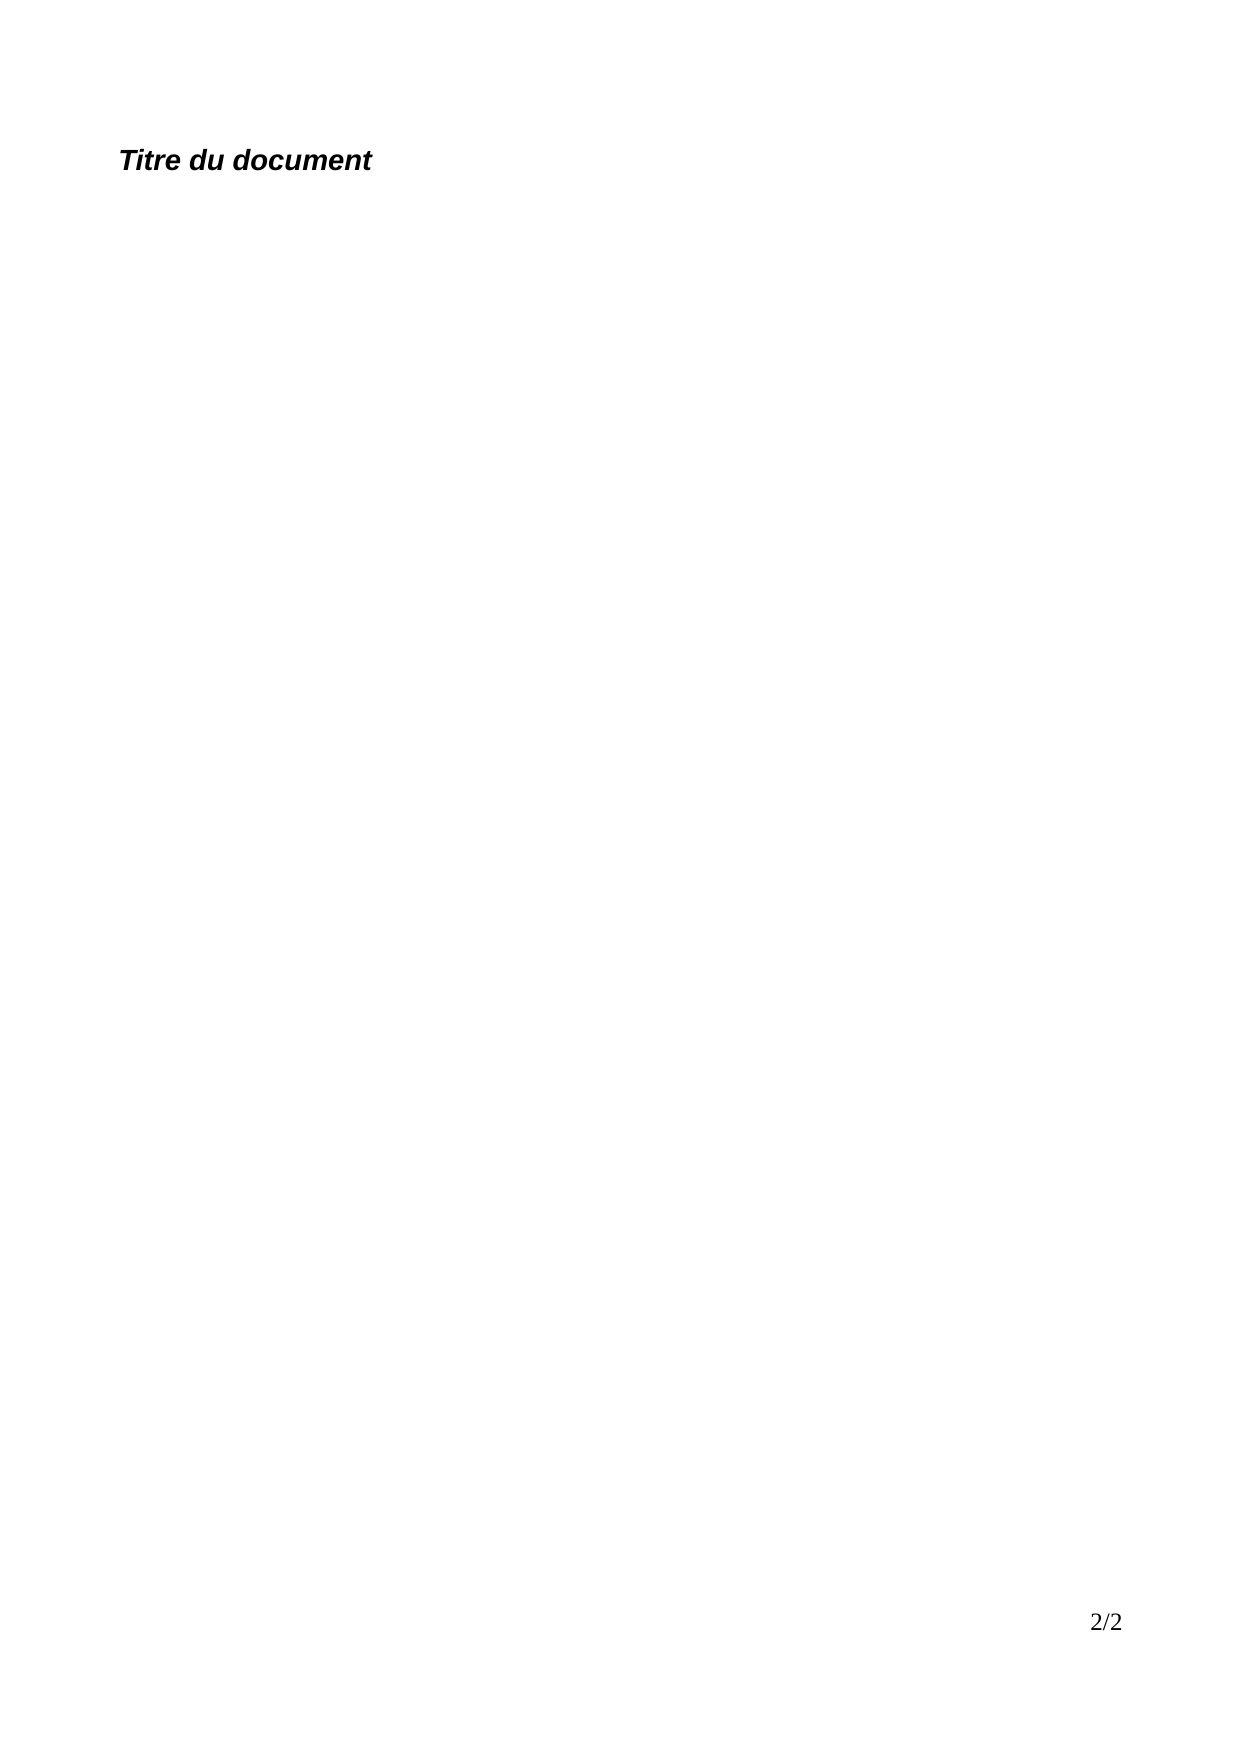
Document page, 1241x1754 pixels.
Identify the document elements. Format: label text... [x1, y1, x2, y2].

subtitle Titre du document [118, 143, 1122, 177]
